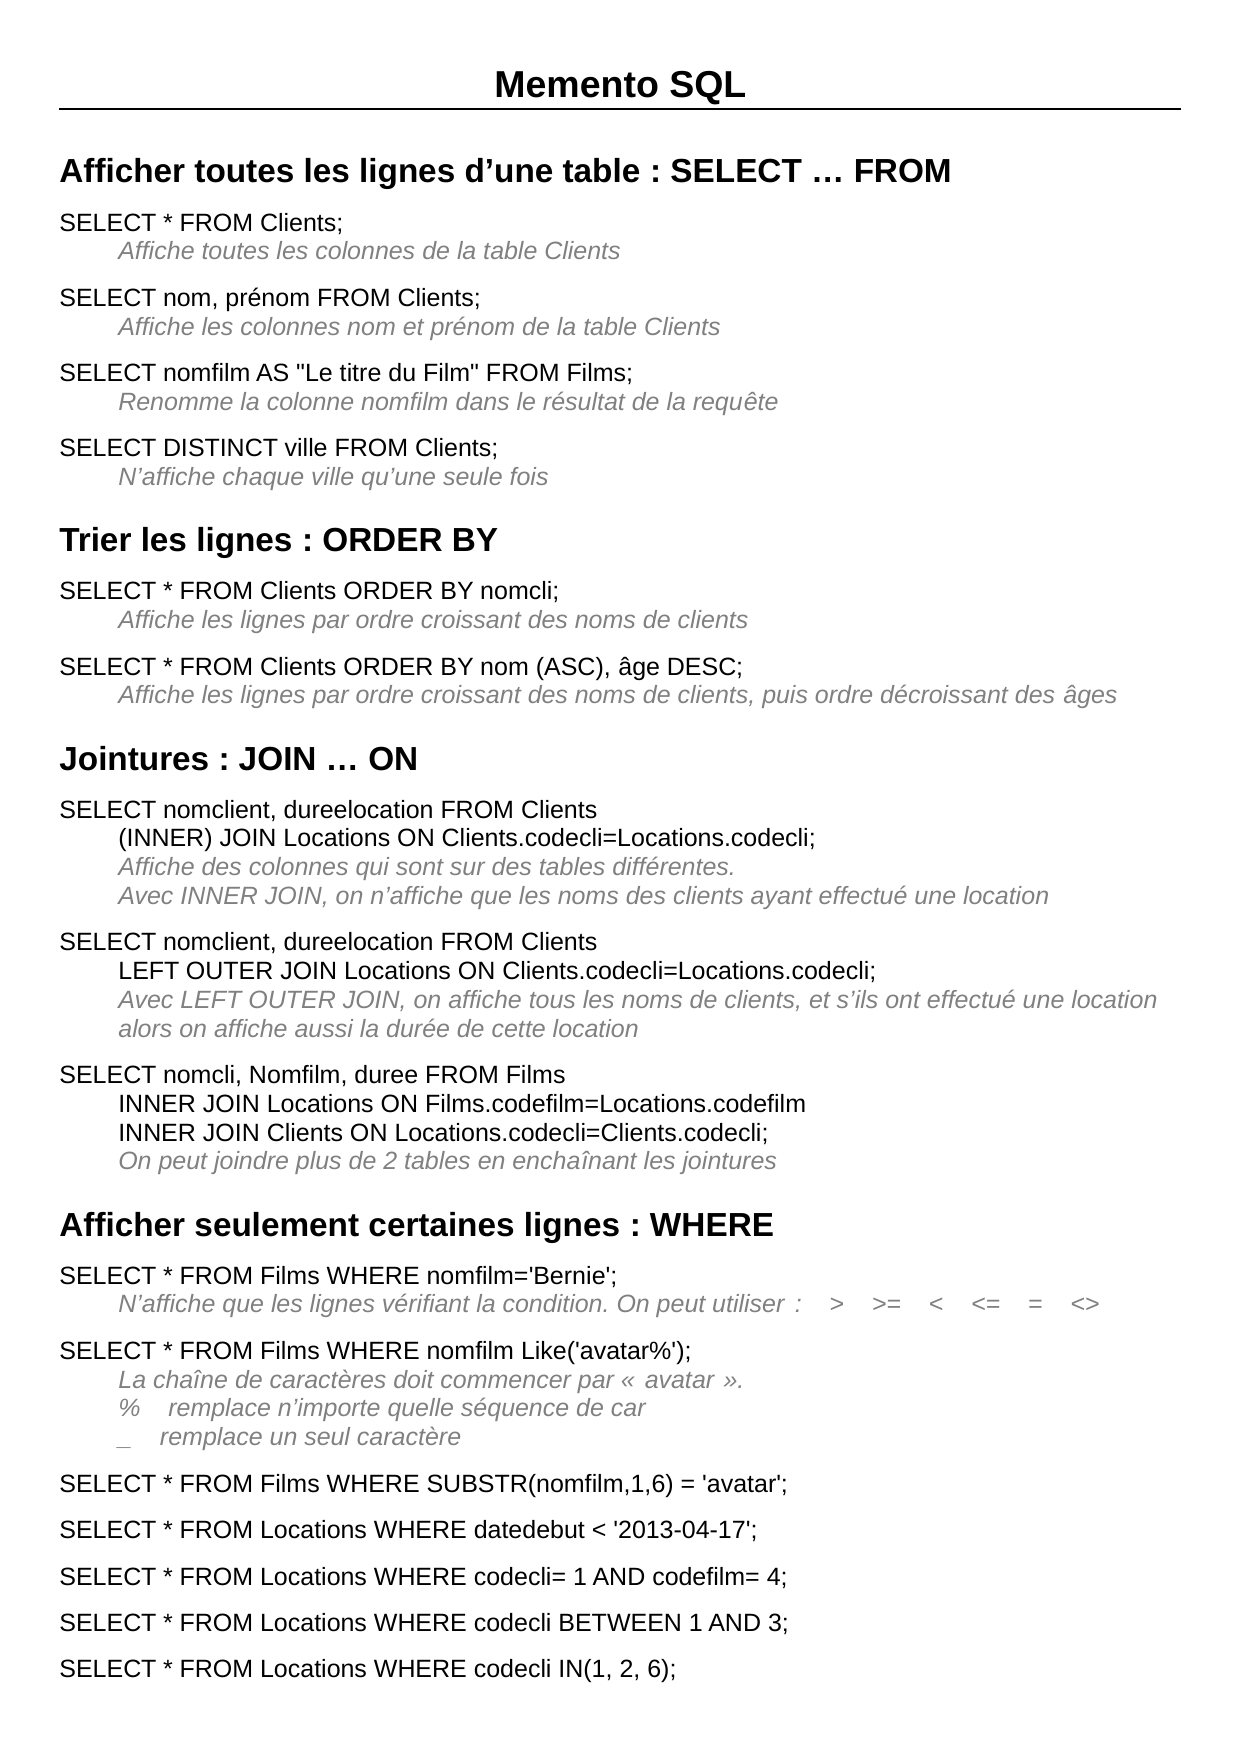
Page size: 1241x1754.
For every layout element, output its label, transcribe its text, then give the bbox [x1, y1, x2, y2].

text SELECT * FROM Locations WHERE datedebut < '2013-04-17'; [59, 1515, 1181, 1544]
text SELECT * FROM Locations WHERE codecli= 1 AND codefilm= 4; [59, 1562, 1181, 1590]
subtitle Afficher seulement certaines lignes : WHERE [59, 1204, 1181, 1243]
text SELECT nom, prénom FROM Clients; Affiche les colonnes nom et prénom de la table Clients [59, 283, 1181, 340]
text SELECT DISTINCT ville FROM Clients; N’affiche chaque ville qu’une seule fois [59, 433, 1181, 491]
text SELECT nomclient, dureelocation FROM Clients (INNER) JOIN Locations ON Clients.codecli=Locations.codecli; Affiche des colonnes qui sont sur des tables différentes. Avec INNER JOIN, on n’affiche que les noms des clients ayant effectué une location [59, 795, 1181, 910]
text SELECT nomclient, dureelocation FROM Clients LEFT OUTER JOIN Locations ON Clients.codecli=Locations.codecli; Avec LEFT OUTER JOIN, on affiche tous les noms de clients, et s’ils ont effectué une location alors on affiche aussi la durée de cette location [59, 927, 1181, 1042]
text SELECT * FROM Films WHERE SUBSTR(nomfilm,1,6) = 'avatar'; [59, 1469, 1181, 1497]
text SELECT * FROM Clients ORDER BY nom (ASC), âge DESC; Affiche les lignes par ordre croissant des noms de clients, puis ordre décroissant des âges [59, 652, 1181, 709]
text SELECT * FROM Locations WHERE codecli IN(1, 2, 6); [59, 1654, 1181, 1683]
text SELECT * FROM Films WHERE nomfilm='Bernie'; N’affiche que les lignes vérifiant la condition. On peut utiliser : > >= < <= = <> [59, 1261, 1181, 1318]
subtitle Memento SQL [59, 59, 1181, 108]
subtitle Trier les lignes : ORDER BY [59, 520, 1181, 559]
text SELECT * FROM Clients ORDER BY nomcli; Affiche les lignes par ordre croissant des noms de clients [59, 576, 1181, 634]
subtitle Jointures : JOIN … ON [59, 738, 1181, 777]
text SELECT nomcli, Nomfilm, duree FROM Films INNER JOIN Locations ON Films.codefilm=Locations.codefilm INNER JOIN Clients ON Locations.codecli=Clients.codecli; On peut joindre plus de 2 tables en enchaînant les jointures [59, 1060, 1181, 1175]
subtitle Afficher toutes les lignes d’une table : SELECT … FROM [59, 151, 1181, 190]
text SELECT * FROM Films WHERE nomfilm Like('avatar%'); La chaîne de caractères doit commencer par « avatar ». % remplace n’importe quelle séquence de car _ remplace un seul caractère [59, 1336, 1181, 1451]
text SELECT * FROM Clients; Affiche toutes les colonnes de la table Clients [59, 208, 1181, 265]
text SELECT nomfilm AS "Le titre du Film" FROM Films; Renomme la colonne nomfilm dans le résultat de la requête [59, 358, 1181, 416]
text SELECT * FROM Locations WHERE codecli BETWEEN 1 AND 3; [59, 1608, 1181, 1637]
